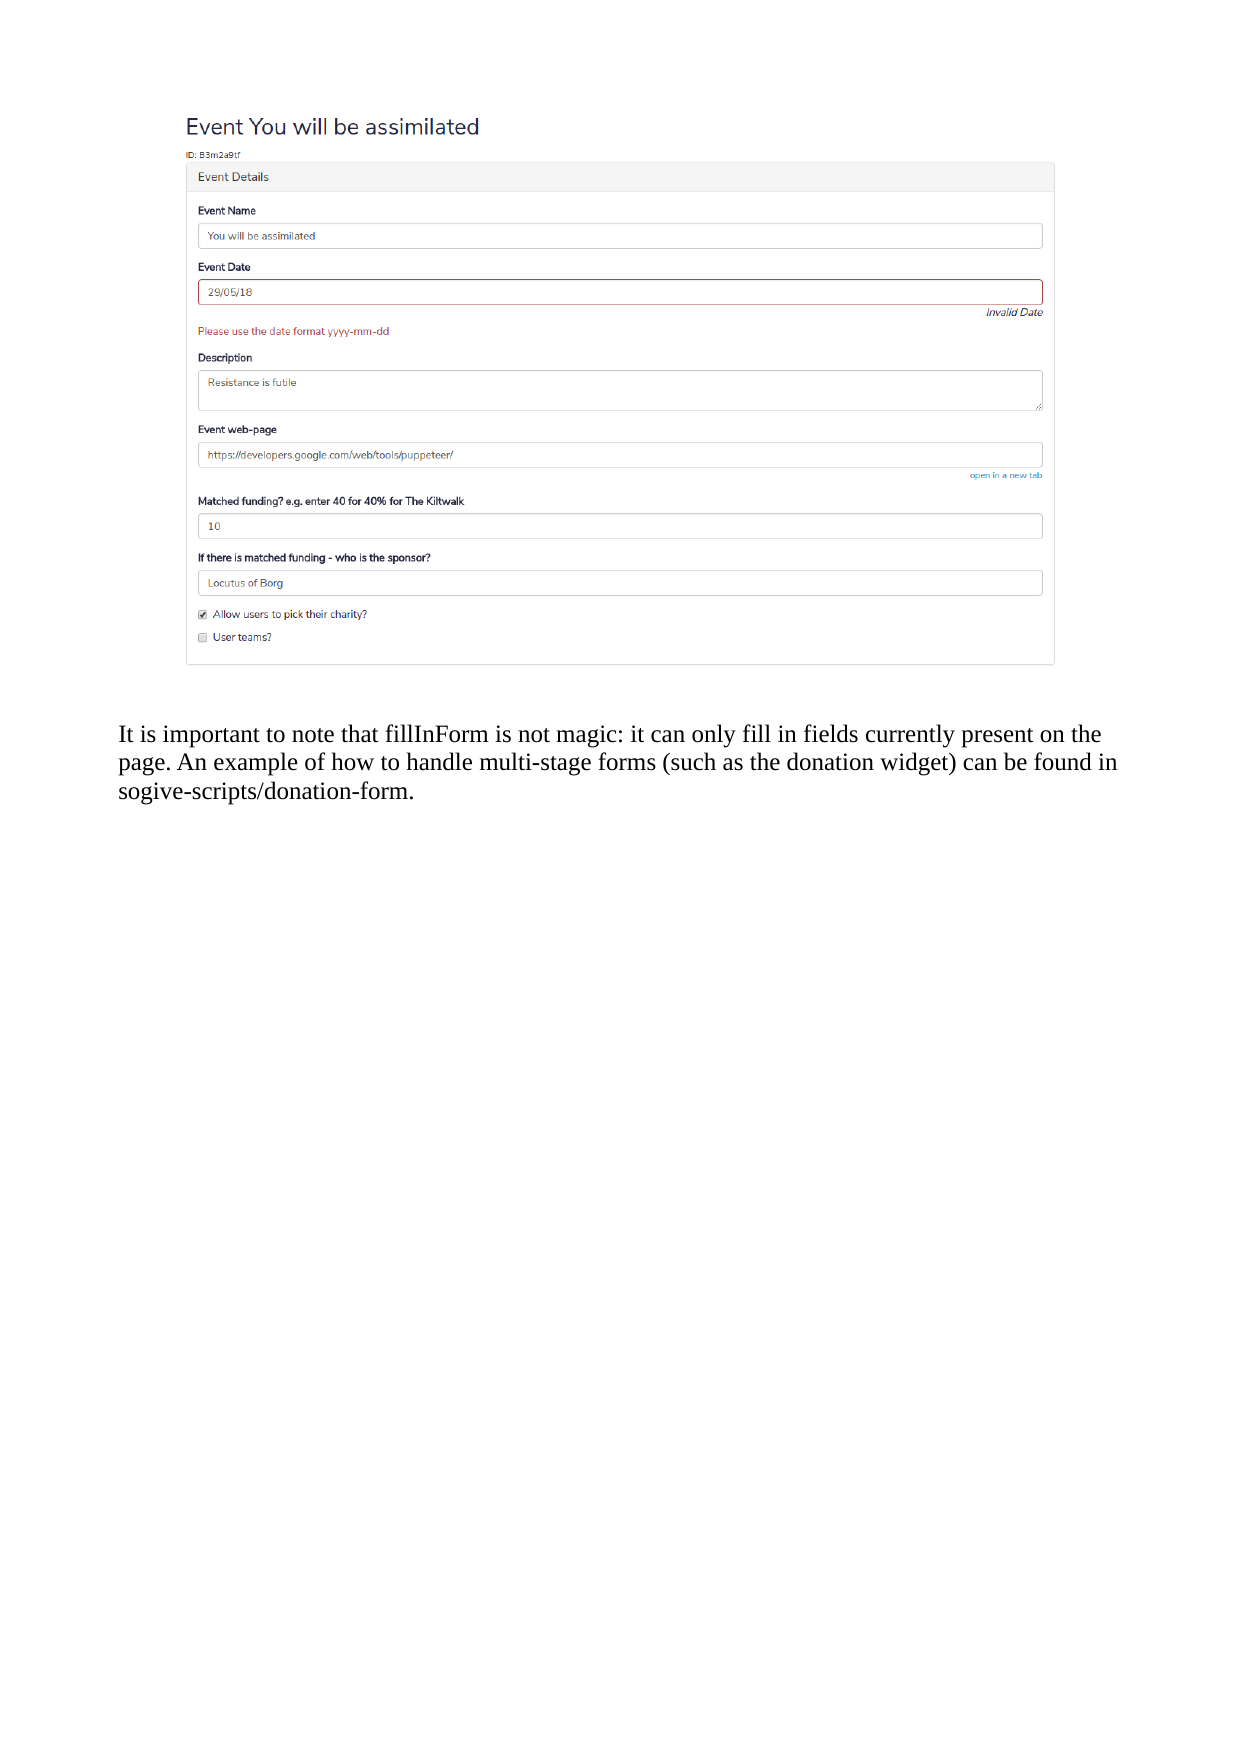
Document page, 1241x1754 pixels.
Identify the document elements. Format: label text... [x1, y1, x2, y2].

picture [184, 118, 1056, 667]
text It is important to note that fillInForm is not magic: it can only fill in fields currently present on the page. An example of how to handle multi-stage forms (such as the donation widget) can be found in sogive-scripts/donation-form. [118, 719, 1122, 805]
